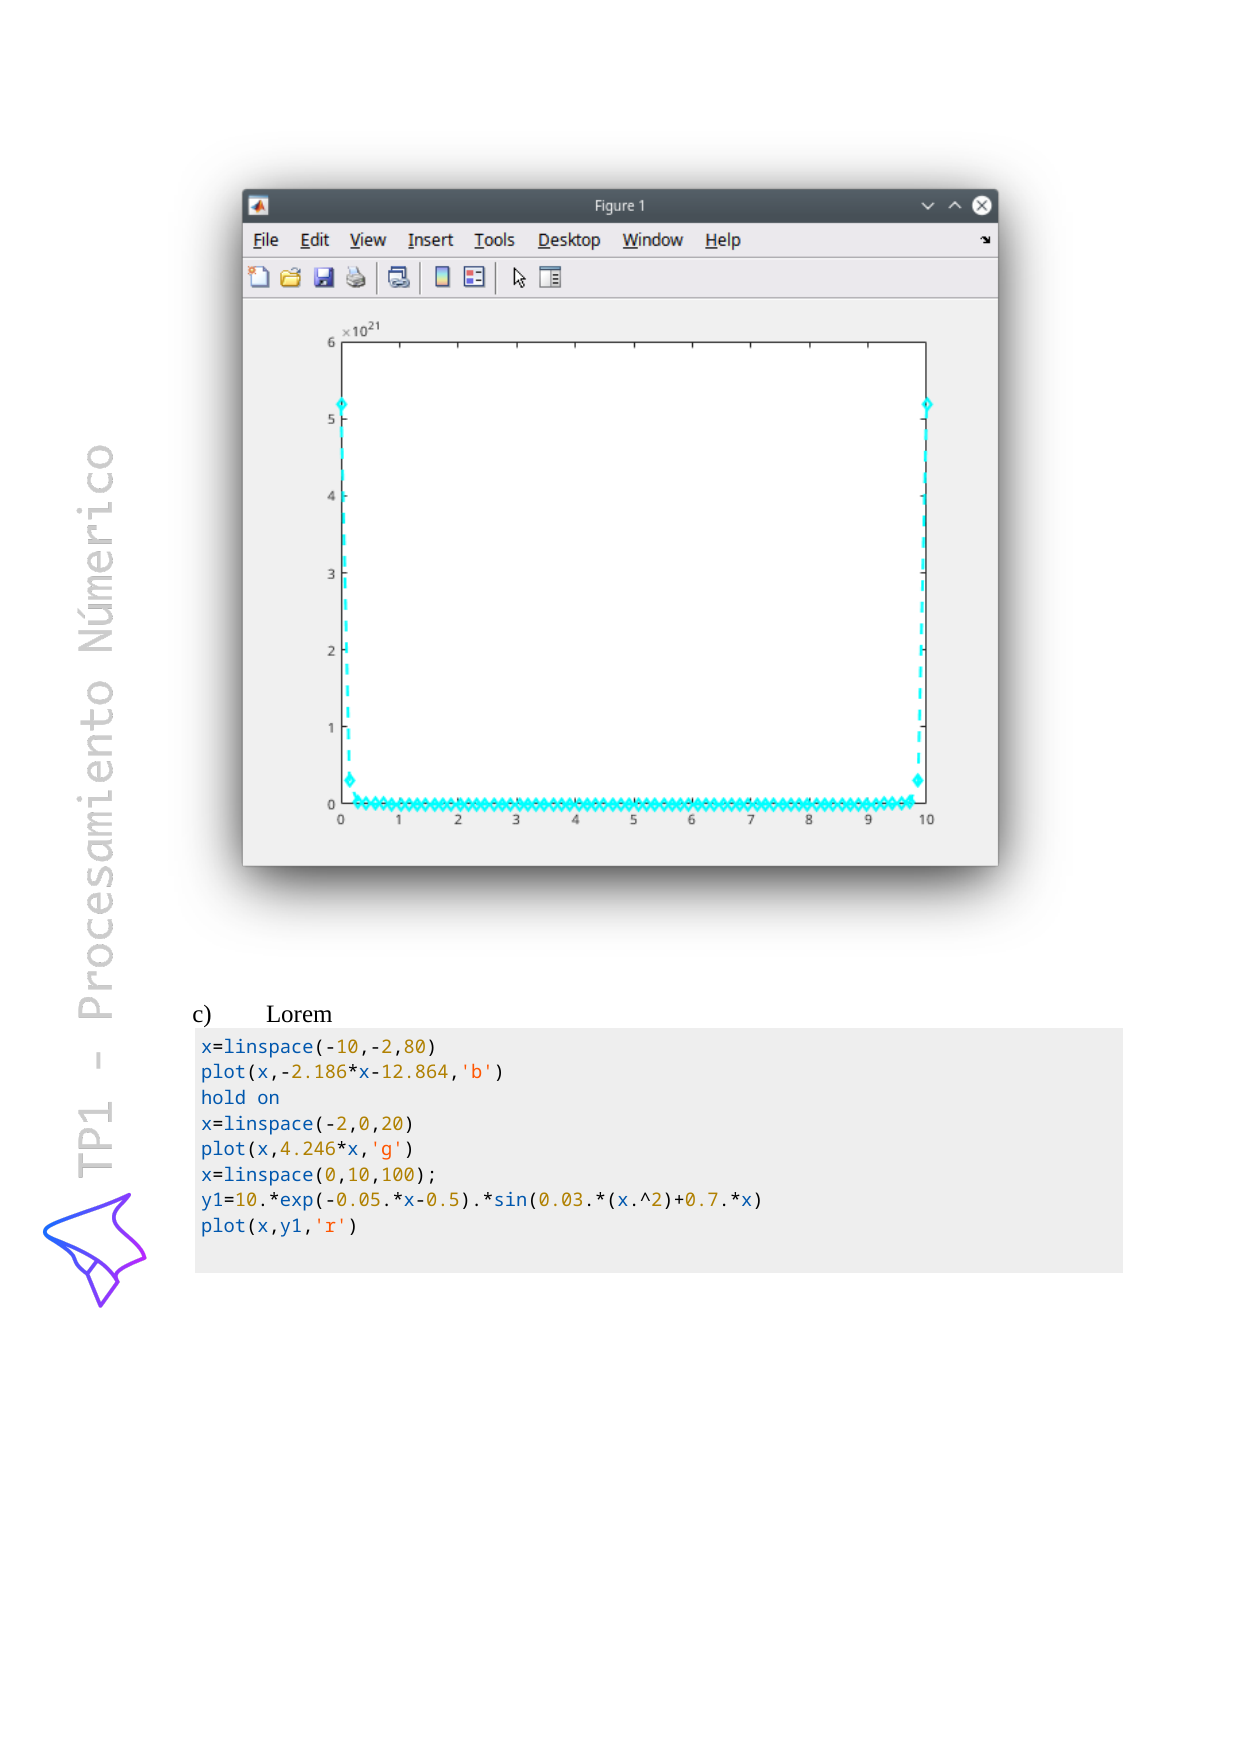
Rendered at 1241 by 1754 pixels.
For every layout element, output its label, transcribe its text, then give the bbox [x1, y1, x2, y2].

table_header [118, 1028, 195, 1273]
table_header x=linspace(-10,-2,80) plot(x,-2.186*x-12.864,'b') hold on x=linspace(-2,0,20) plot(x,4.246*x,'g') x=linspace(0,10,100); y1=10.*exp(-0.05.*x-0.5).*sin(0.03.*(x.^2)+0.7.*x) plot(x,y1,'r') [195, 1028, 1123, 1273]
picture [0, 0, 1241, 1754]
list Lorem [192, 999, 1122, 1027]
